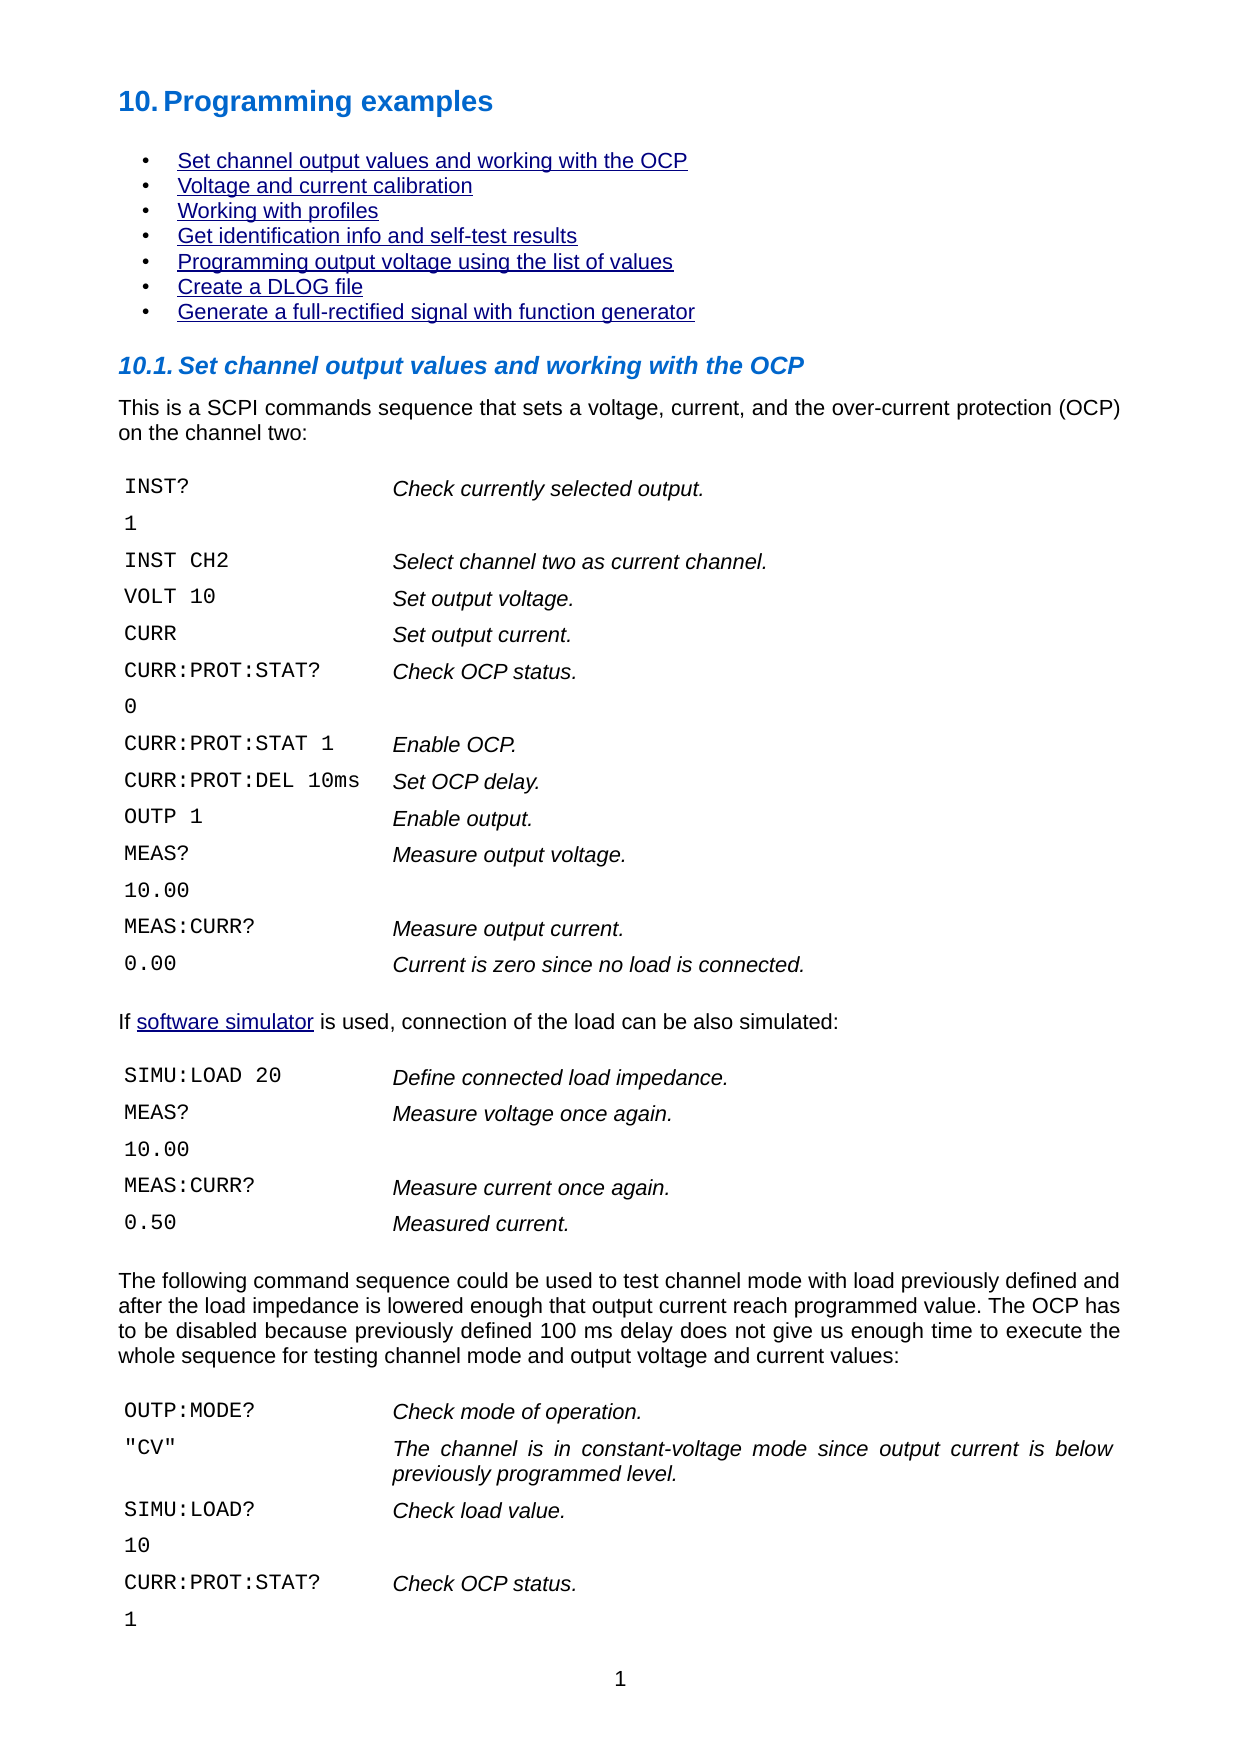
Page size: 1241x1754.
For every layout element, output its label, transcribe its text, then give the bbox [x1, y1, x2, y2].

table_cell [387, 1602, 1122, 1639]
text The following command sequence could be used to test channel mode with load previously defined and after the load impedance is lowered enough that output current reach programmed value. The OCP has to be disabled because previously defined 100 ms delay does not give us enough time to execute the whole sequence for testing channel mode and output voltage and current values: [118, 1267, 1122, 1368]
subtitle Programming examples [118, 84, 1122, 118]
table_cell 10.00 [118, 873, 387, 910]
text If software simulator is used, connection of the load can be also simulated: [118, 1008, 1122, 1034]
table_cell [387, 1529, 1122, 1565]
table_cell CURR:PROT:STAT? [118, 1565, 387, 1602]
list Programming output voltage using the list of values [142, 249, 1110, 274]
table_cell 10 [118, 1529, 387, 1565]
table_cell Set output voltage. [387, 580, 1122, 617]
table_cell CURR [118, 617, 387, 653]
table_cell Current is zero since no load is connected. [387, 947, 1122, 983]
table_cell Measure current once again. [387, 1169, 1122, 1206]
table_cell 0.00 [118, 947, 387, 983]
table_header INST? [118, 470, 387, 507]
table_cell Check load value. [387, 1492, 1122, 1529]
table_cell CURR:PROT:STAT? [118, 653, 387, 690]
text This is a SCPI commands sequence that sets a voltage, current, and the over-current protection (OCP) on the channel two: [118, 394, 1122, 445]
table_cell Measured current. [387, 1206, 1122, 1242]
table_cell [387, 507, 1122, 543]
table_cell MEAS? [118, 1096, 387, 1132]
table_cell CURR:PROT:DEL 10ms [118, 763, 387, 800]
table_cell MEAS:CURR? [118, 910, 387, 947]
table_cell [387, 873, 1122, 910]
table_cell 1 [118, 1602, 387, 1639]
table_cell 1 [118, 507, 387, 543]
table_cell INST CH2 [118, 543, 387, 580]
table_cell [387, 690, 1122, 727]
table_cell 10.00 [118, 1132, 387, 1169]
table_cell MEAS? [118, 837, 387, 873]
table_header Check currently selected output. [387, 470, 1122, 507]
table_cell Enable output. [387, 800, 1122, 837]
list Create a DLOG file [142, 274, 1110, 299]
table_cell SIMU:LOAD? [118, 1492, 387, 1529]
table_cell 0.50 [118, 1206, 387, 1242]
table_cell MEAS:CURR? [118, 1169, 387, 1206]
table_cell "CV" [118, 1430, 387, 1492]
table_cell Measure output voltage. [387, 837, 1122, 873]
list Working with profiles [142, 198, 1110, 223]
table_header Define connected load impedance. [387, 1059, 1122, 1096]
list Set channel output values and working with the OCP [142, 148, 1110, 173]
table_header OUTP:MODE? [118, 1394, 387, 1430]
table_cell OUTP 1 [118, 800, 387, 837]
table_cell [387, 1132, 1122, 1169]
list Generate a full-rectified signal with function generator [142, 299, 1110, 324]
table_cell Set OCP delay. [387, 763, 1122, 800]
table_cell CURR:PROT:STAT 1 [118, 727, 387, 763]
table_cell 0 [118, 690, 387, 727]
table_header SIMU:LOAD 20 [118, 1059, 387, 1096]
list Voltage and current calibration [142, 173, 1110, 198]
subtitle Set channel output values and working with the OCP [118, 351, 1122, 379]
table_cell Set output current. [387, 617, 1122, 653]
table_cell VOLT 10 [118, 580, 387, 617]
table_cell Measure output current. [387, 910, 1122, 947]
table_cell Check OCP status. [387, 653, 1122, 690]
table_header Check mode of operation. [387, 1394, 1122, 1430]
table_cell Measure voltage once again. [387, 1096, 1122, 1132]
table_cell Select channel two as current channel. [387, 543, 1122, 580]
table_cell Check OCP status. [387, 1565, 1122, 1602]
table_cell Enable OCP. [387, 727, 1122, 763]
list Get identification info and self-test results [142, 223, 1110, 249]
table_cell The channel is in constant-voltage mode since output current is below previously programmed level. [387, 1430, 1122, 1492]
